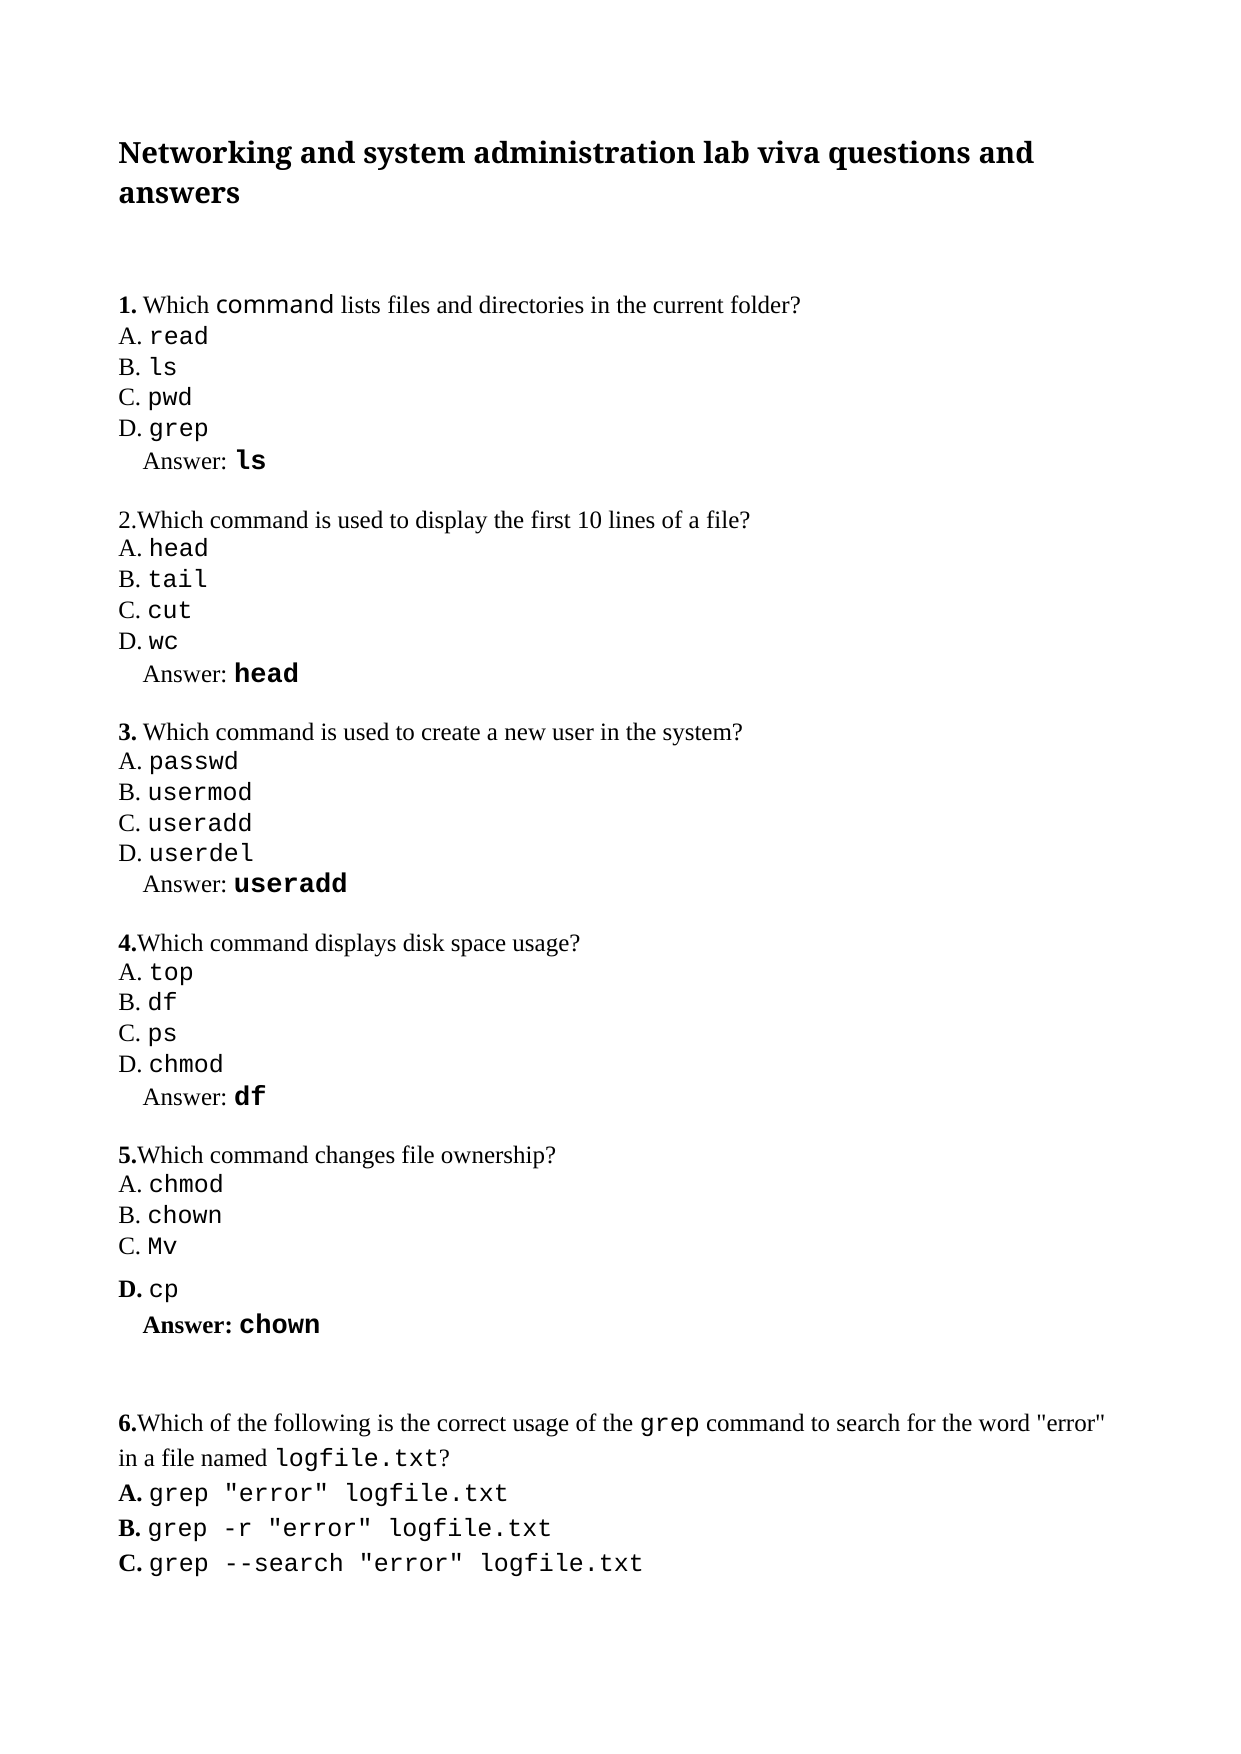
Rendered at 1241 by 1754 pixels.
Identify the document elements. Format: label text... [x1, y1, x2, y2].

subtitle 4.Which command displays disk space usage? A. top B. df C. ps D. chmod ✅ Answer: df [118, 928, 1122, 1113]
subtitle 3. Which command is used to create a new user in the system? A. passwd B. usermod C. useradd D. userdel ✅ Answer: useradd [118, 717, 1122, 901]
subtitle 1. Which command lists files and directories in the current folder? A. read B. ls C. pwd D. grep ✅ Answer: ls [118, 287, 1122, 478]
subtitle 2.Which command is used to display the first 10 lines of a file? A. head B. tail C. cut D. wc ✅ Answer: head [118, 505, 1122, 690]
text 6.Which of the following is the correct usage of the grep command to search for the word "error" in a file named logfile.txt? A. grep "error" logfile.txt B. grep -r "error" logfile.txt C. grep --search "error" logfile.txt [118, 1408, 1122, 1579]
text D. cp ✅ Answer: chown [118, 1274, 1122, 1341]
subtitle 5.Which command changes file ownership? A. chmod B. chown C. Mv [118, 1141, 1122, 1262]
subtitle Networking and system administration lab viva questions and answers [118, 133, 1122, 212]
